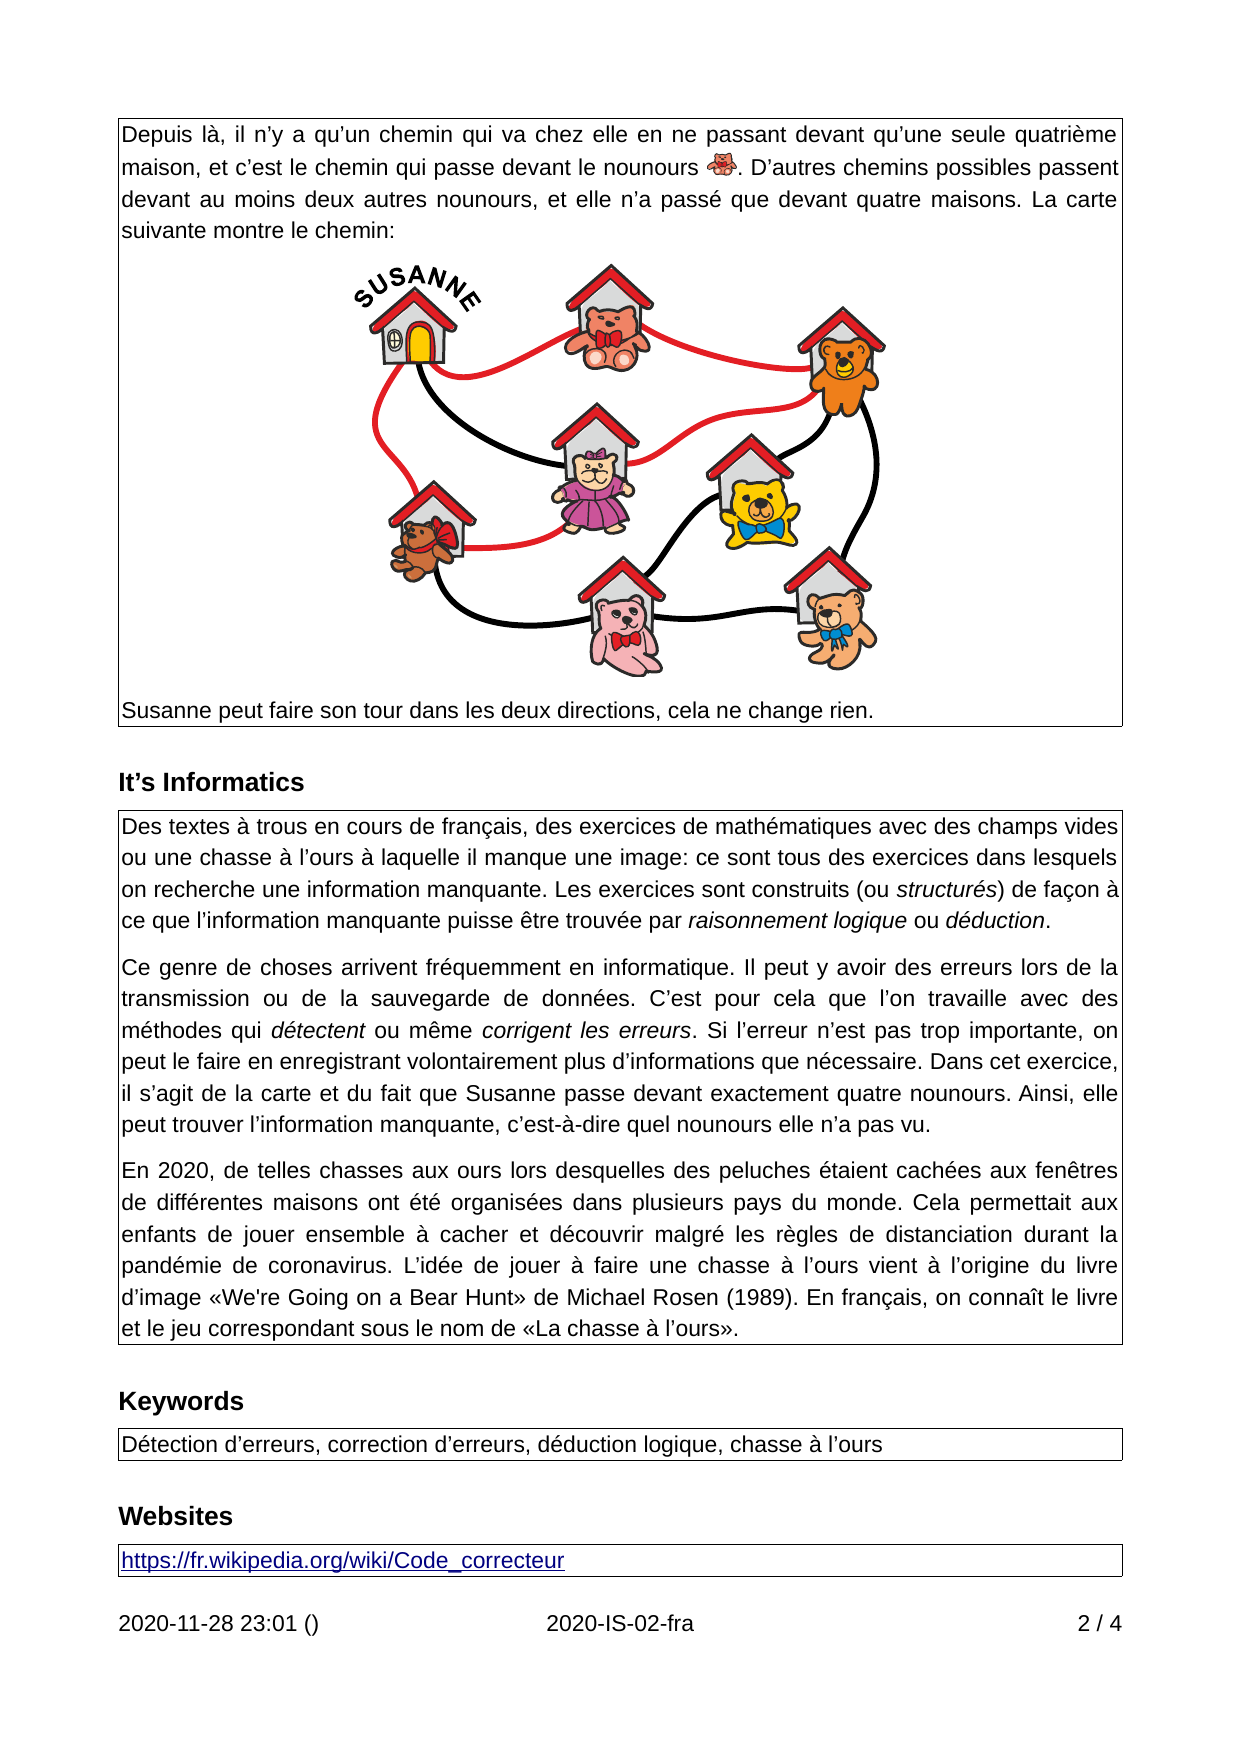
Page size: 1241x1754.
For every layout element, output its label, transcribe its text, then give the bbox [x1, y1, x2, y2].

text Détection d’erreurs, correction d’erreurs, déduction logique, chasse à l’ours [119, 1429, 1122, 1460]
text Des textes à trous en cours de français, des exercices de mathématiques avec des champs vides ou une chasse à l’ours à laquelle il manque une image: ce sont tous des exercices dans lesquels on recherche une information manquante. Les exercices sont construits (ou structurés) de façon à ce que l’information manquante puisse être trouvée par raisonnement logique ou déduction. [119, 811, 1122, 934]
text En 2020, de telles chasses aux ours lors desquelles des peluches étaient cachées aux fenêtres de différentes maisons ont été organisées dans plusieurs pays du monde. Cela permettait aux enfants de jouer ensemble à cacher et découvrir malgré les règles de distanciation durant la pandémie de coronavirus. L’idée de jouer à faire une chasse à l’ours vient à l’origine du livre d’image «We're Going on a Bear Hunt» de Michael Rosen (1989). En français, on connaît le livre et le jeu correspondant sous le nom de «La chasse à l’ours». [119, 1154, 1122, 1344]
subtitle Websites [118, 1501, 1122, 1531]
subtitle Keywords [118, 1385, 1122, 1416]
text Depuis là, il n’y a qu’un chemin qui va chez elle en ne passant devant qu’une seule quatrième maison, et c’est le chemin qui passe devant le nounours . D’autres chemins possibles passent devant au moins deux autres nounours, et elle n’a passé que devant quatre maisons. La carte suivante montre le chemin: [119, 119, 1122, 244]
text https://fr.wikipedia.org/wiki/Code_correcteur [119, 1545, 1122, 1576]
text Ce genre de choses arrivent fréquemment en informatique. Il peut y avoir des erreurs lors de la transmission ou de la sauvegarde de données. C’est pour cela que l’on travaille avec des méthodes qui détectent ou même corrigent les erreurs. Si l’erreur n’est pas trop importante, on peut le faire en enregistrant volontairement plus d’informations que nécessaire. Dans cet exercice, il s’agit de la carte et du fait que Susanne passe devant exactement quatre nounours. Ainsi, elle peut trouver l’information manquante, c’est-à-dire quel nounours elle n’a pas vu. [119, 950, 1122, 1138]
subtitle It’s Informatics [118, 767, 1122, 797]
text Susanne peut faire son tour dans les deux directions, cela ne change rien. [119, 694, 1122, 726]
